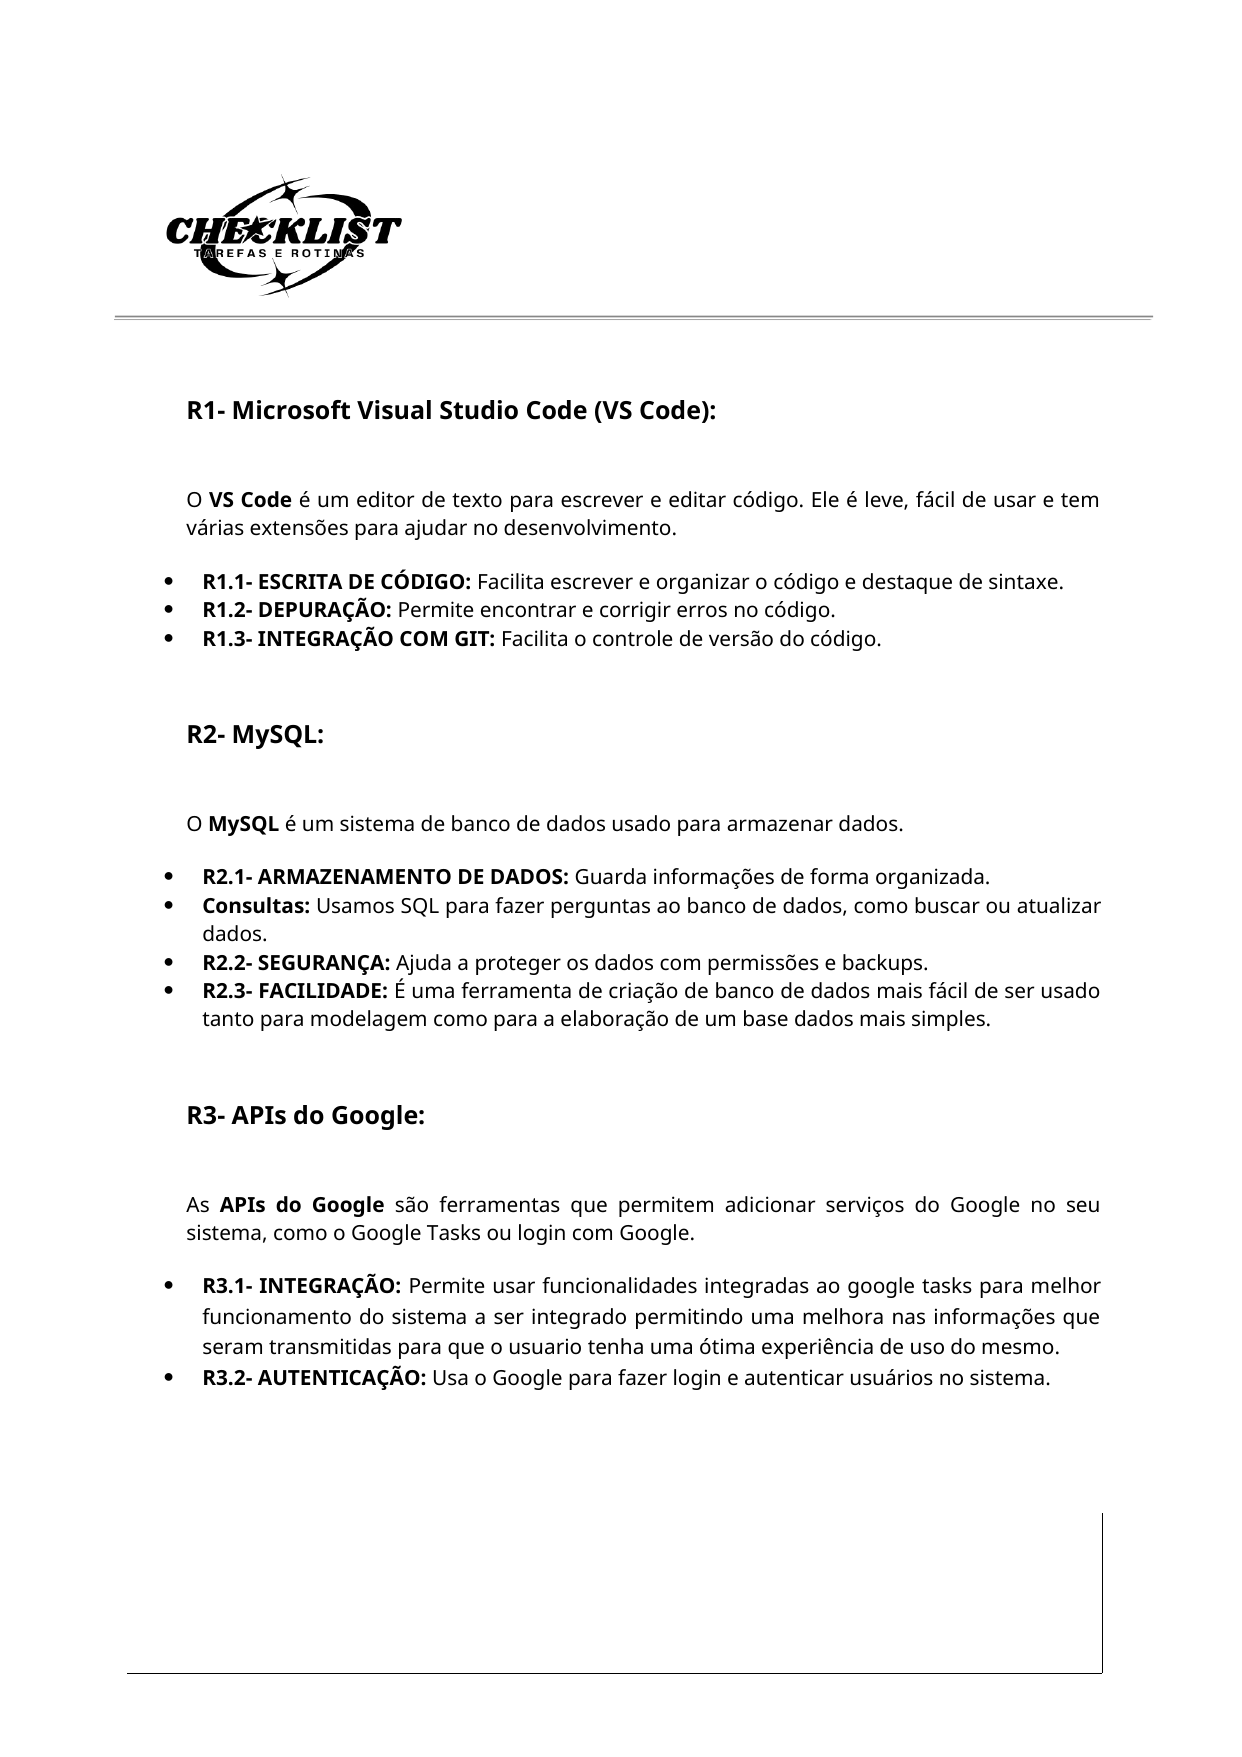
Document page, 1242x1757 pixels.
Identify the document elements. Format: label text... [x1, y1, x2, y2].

text O VS Code é um editor de texto para escrever e editar código. Ele é leve, fácil de usar e tem várias extensões para ajudar no desenvolvimento. [186, 485, 1102, 542]
list R3.2- AUTENTICAÇÃO: Usa o Google para fazer login e autenticar usuários no sistema. [164, 1363, 1102, 1391]
list R1.2- DEPURAÇÃO: Permite encontrar e corrigir erros no código. [164, 595, 1102, 624]
list R3.1- INTEGRAÇÃO: Permite usar funcionalidades integradas ao google tasks para melhor funcionamento do sistema a ser integrado permitindo uma melhora nas informações que seram transmitidas para que o usuario tenha uma ótima experiência de uso do mesmo. [164, 1272, 1102, 1361]
list R1.1- ESCRITA DE CÓDIGO: Facilita escrever e organizar o código e destaque de sintaxe. [164, 567, 1102, 595]
list R2.2- SEGURANÇA: Ajuda a proteger os dados com permissões e backups. [164, 948, 1102, 976]
list R1.3- INTEGRAÇÃO COM GIT: Facilita o controle de versão do código. [164, 624, 1102, 652]
list R2.3- FACILIDADE: É uma ferramenta de criação de banco de dados mais fácil de ser usado tanto para modelagem como para a elaboração de um base dados mais simples. [164, 976, 1102, 1033]
text O MySQL é um sistema de banco de dados usado para armazenar dados. [186, 809, 1102, 837]
list R2.1- ARMAZENAMENTO DE DADOS: Guarda informações de forma organizada. [164, 862, 1102, 891]
subtitle R1- Microsoft Visual Studio Code (VS Code): [186, 393, 1102, 427]
text As APIs do Google são ferramentas que permitem adicionar serviços do Google no seu sistema, como o Google Tasks ou login com Google. [186, 1190, 1102, 1247]
subtitle R2- MySQL: [186, 717, 1102, 751]
list Consultas: Usamos SQL para fazer perguntas ao banco de dados, como buscar ou atualizar dados. [164, 891, 1102, 948]
subtitle R3- APIs do Google: [186, 1097, 1102, 1131]
